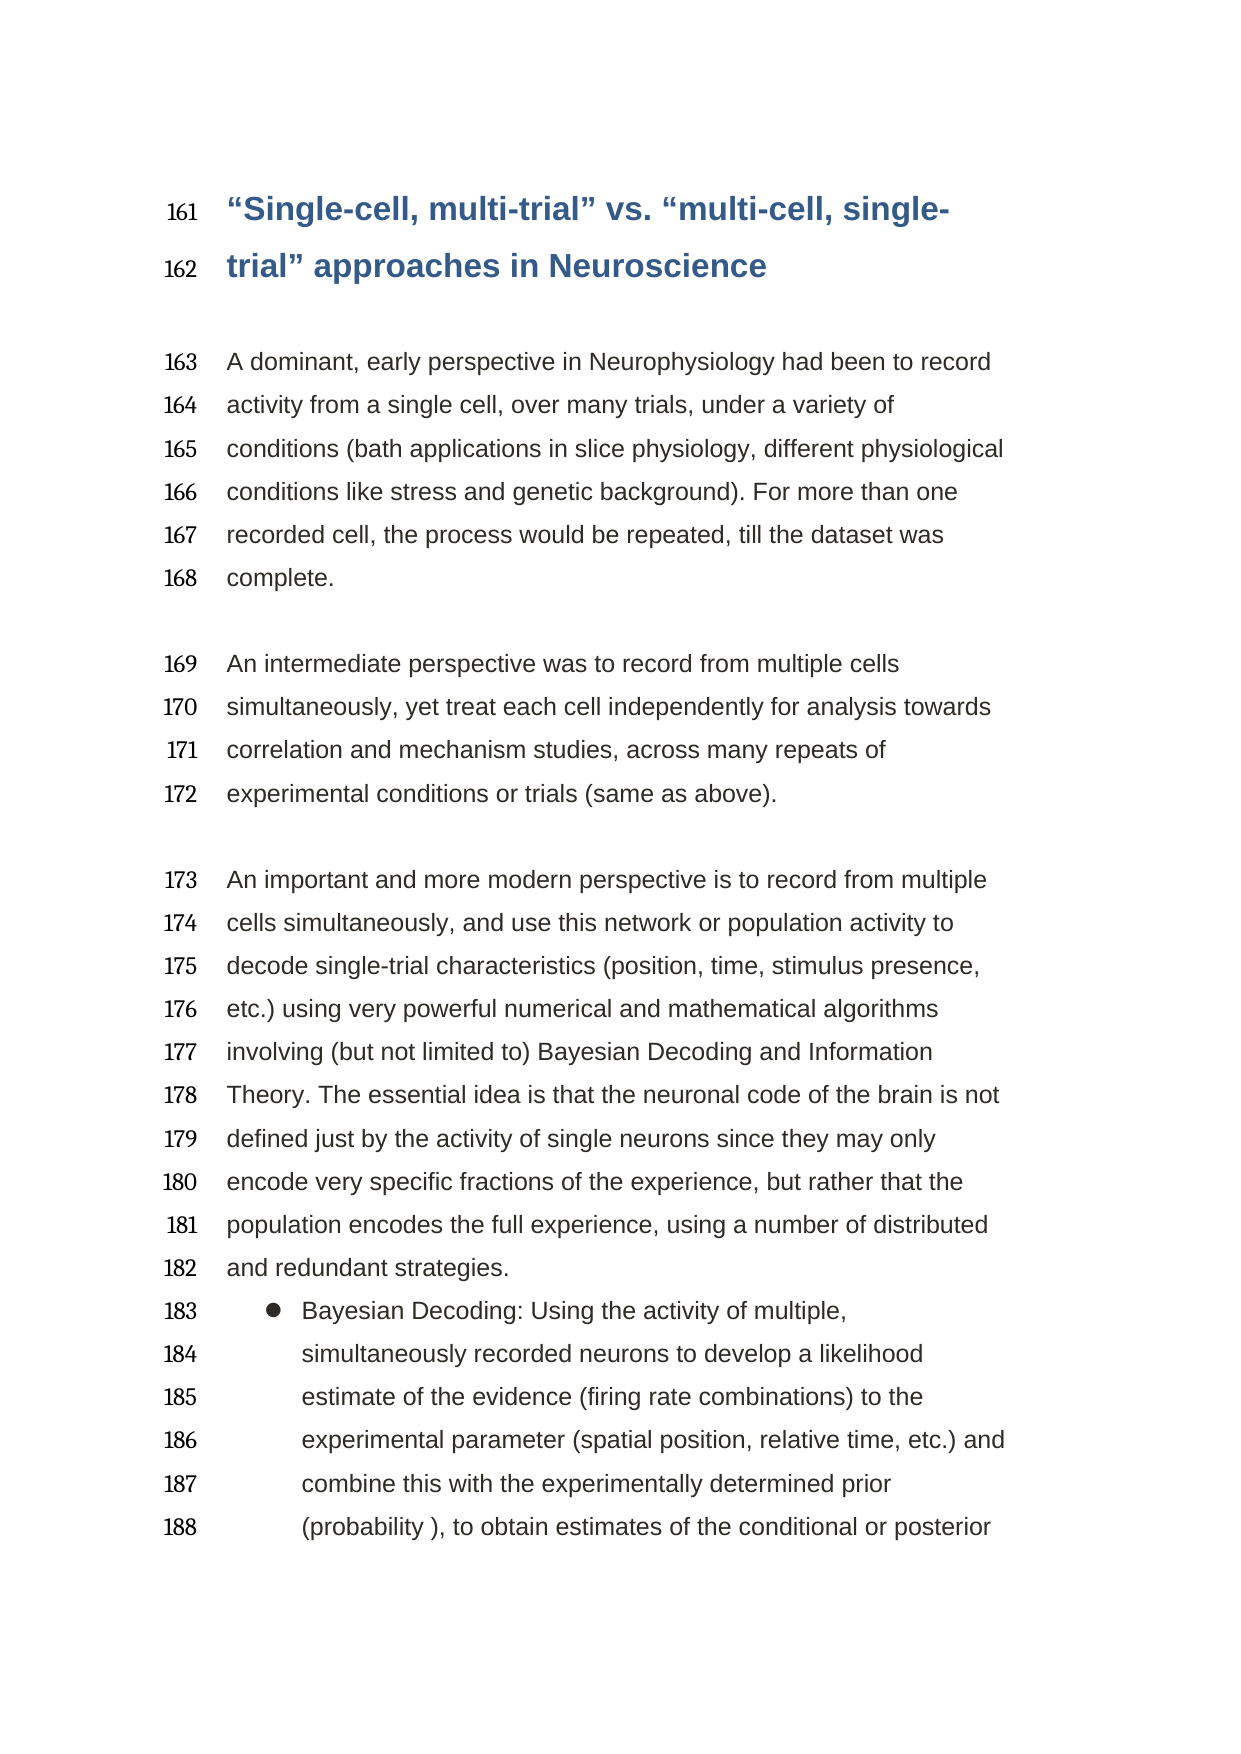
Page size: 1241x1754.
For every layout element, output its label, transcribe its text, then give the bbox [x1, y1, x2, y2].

text A dominant, early perspective in Neurophysiology had been to record activity from a single cell, over many trials, under a variety of conditions (bath applications in slice physiology, different physiological conditions like stress and genetic background). For more than one recorded cell, the process would be repeated, till the dataset was complete. [226, 347, 1014, 592]
subtitle “Single-cell, multi-trial” vs. “multi-cell, single-trial” approaches in Neuroscience [226, 189, 1014, 285]
list Bayesian Decoding: Using the activity of multiple, simultaneously recorded neurons to develop a likelihood estimate of the evidence (firing rate combinations) to the experimental parameter (spatial position, relative time, etc.) and combine this with the experimentally determined prior (probability ), to obtain estimates of the conditional or posterior [264, 1296, 1014, 1541]
text An intermediate perspective was to record from multiple cells simultaneously, yet treat each cell independently for analysis towards correlation and mechanism studies, across many repeats of experimental conditions or trials (same as above). [226, 649, 1014, 807]
text An important and more modern perspective is to record from multiple cells simultaneously, and use this network or population activity to decode single-trial characteristics (position, time, stimulus presence, etc.) using very powerful numerical and mathematical algorithms involving (but not limited to) Bayesian Decoding and Information Theory. The essential idea is that the neuronal code of the brain is not defined just by the activity of single neurons since they may only encode very specific fractions of the experience, but rather that the population encodes the full experience, using a number of distributed and redundant strategies. [226, 865, 1014, 1282]
